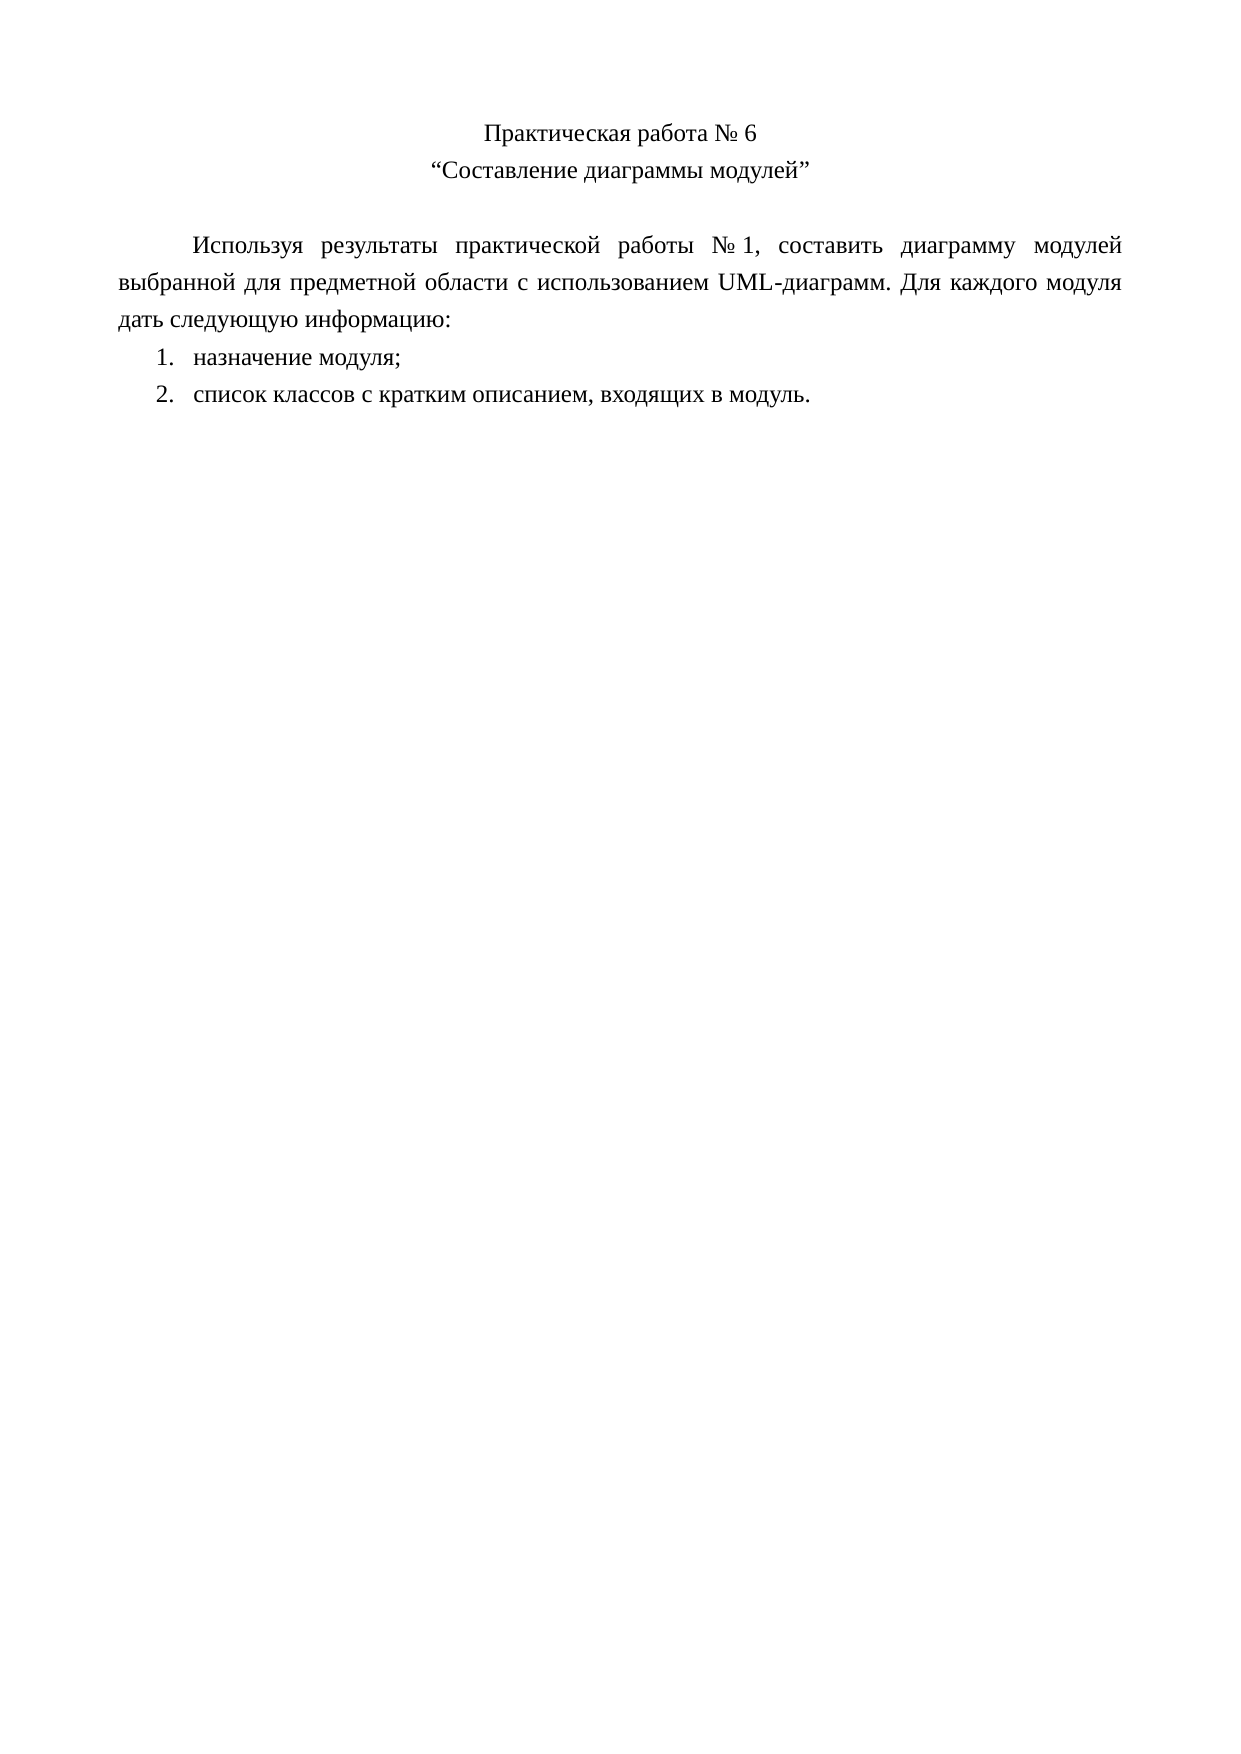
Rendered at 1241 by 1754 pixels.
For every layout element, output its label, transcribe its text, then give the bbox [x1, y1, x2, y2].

text Практическая работа № 6 [118, 118, 1122, 147]
text “Составление диаграммы модулей” [118, 155, 1122, 184]
text Используя результаты практической работы № 1, составить диаграмму модулей выбранной для предметной области с использованием UML‑диаграмм. Для каждого модуля дать следующую информацию: [118, 230, 1122, 333]
list список классов с кратким описанием, входящих в модуль. [156, 379, 1122, 408]
list назначение модуля; [156, 342, 1122, 371]
